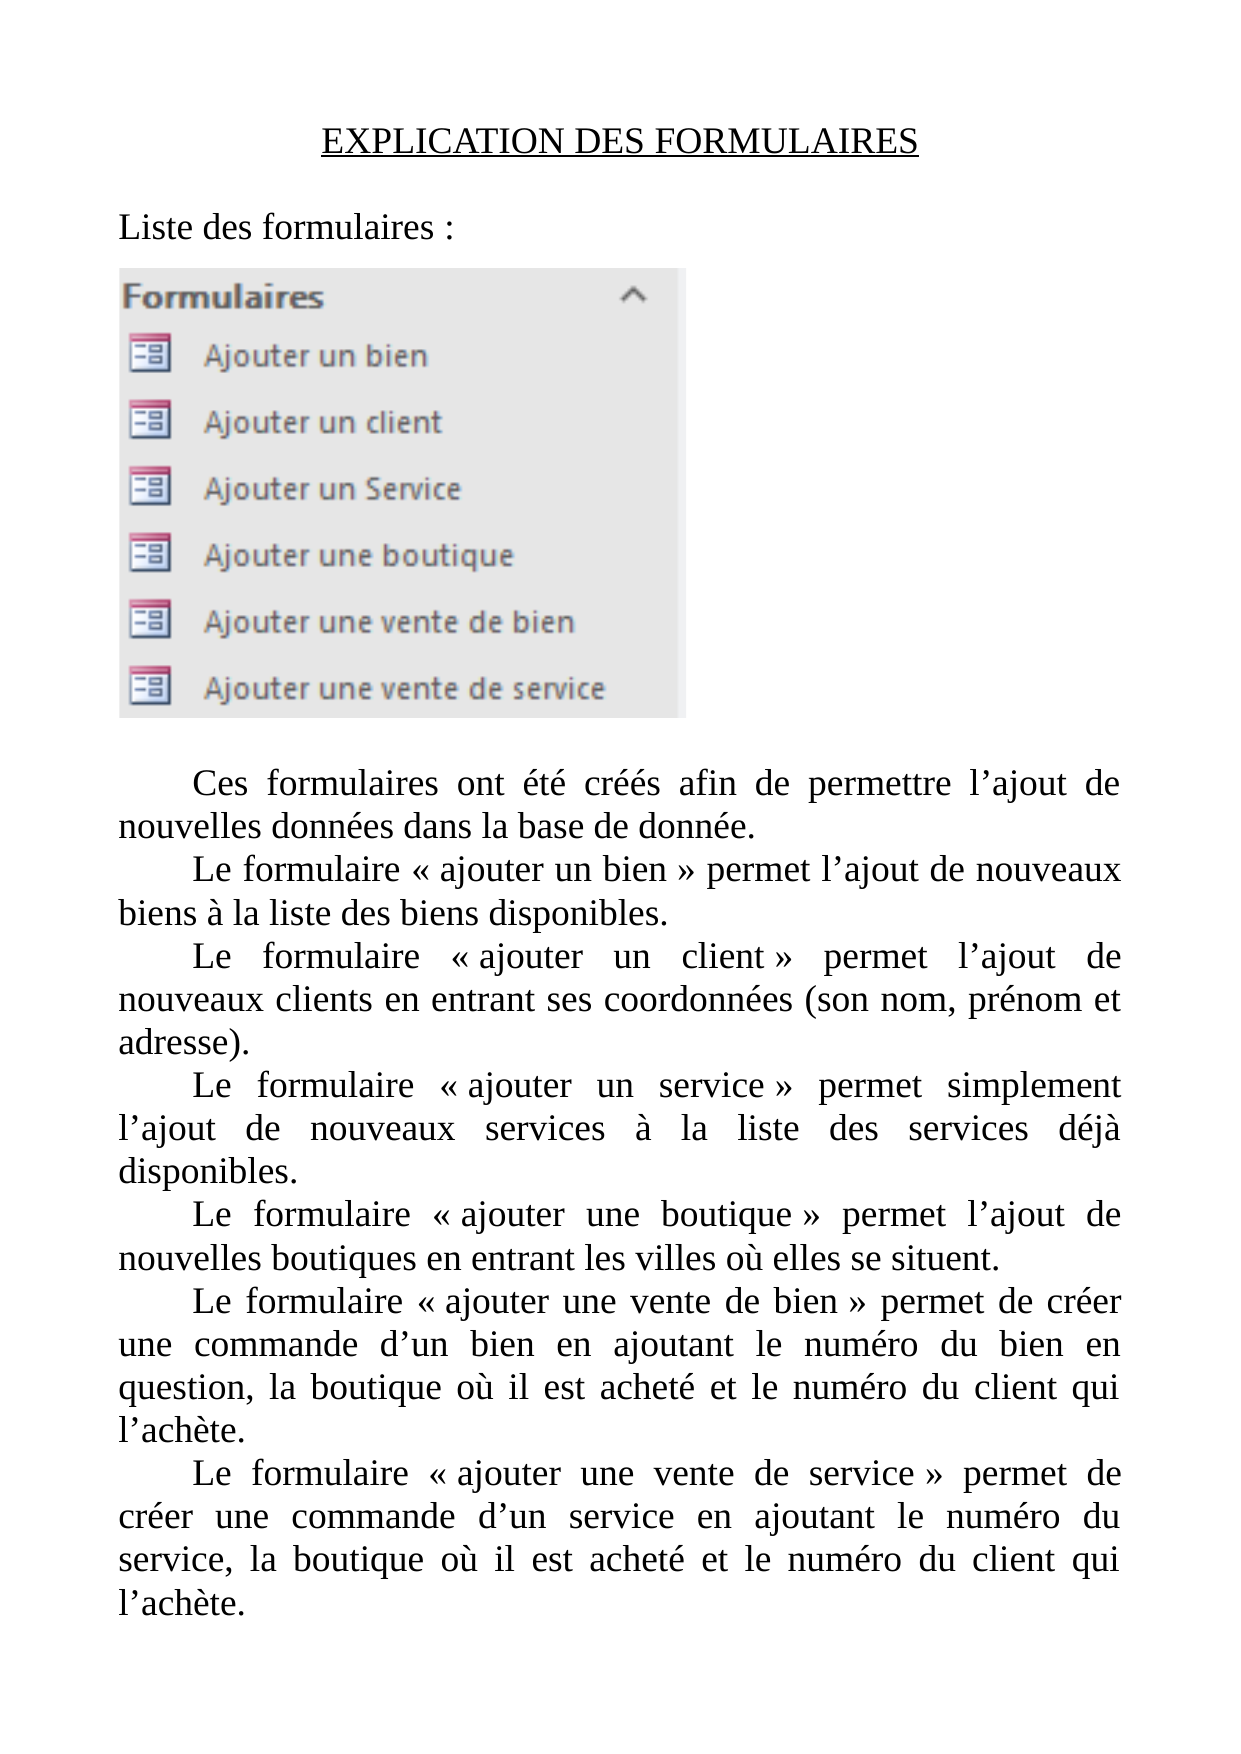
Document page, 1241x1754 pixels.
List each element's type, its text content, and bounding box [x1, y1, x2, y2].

text Le formulaire « ajouter un bien » permet l’ajout de nouveaux biens à la liste des biens disponibles. [118, 847, 1122, 933]
picture [119, 268, 687, 718]
text Le formulaire « ajouter une vente de service » permet de créer une commande d’un service en ajoutant le numéro du service, la boutique où il est acheté et le numéro du client qui l’achète. [118, 1451, 1122, 1623]
text Le formulaire « ajouter un client » permet l’ajout de nouveaux clients en entrant ses coordonnées (son nom, prénom et adresse). [118, 933, 1122, 1062]
text Le formulaire « ajouter une vente de bien » permet de créer une commande d’un bien en ajoutant le numéro du bien en question, la boutique où il est acheté et le numéro du client qui l’achète. [118, 1278, 1122, 1451]
text EXPLICATION DES FORMULAIRES [118, 118, 1122, 161]
text Le formulaire « ajouter un service » permet simplement l’ajout de nouveaux services à la liste des services déjà disponibles. [118, 1062, 1122, 1192]
text Liste des formulaires : [118, 204, 1122, 247]
text Ces formulaires ont été créés afin de permettre l’ajout de nouvelles données dans la base de donnée. [118, 761, 1122, 847]
text Le formulaire « ajouter une boutique » permet l’ajout de nouvelles boutiques en entrant les villes où elles se situent. [118, 1192, 1122, 1278]
